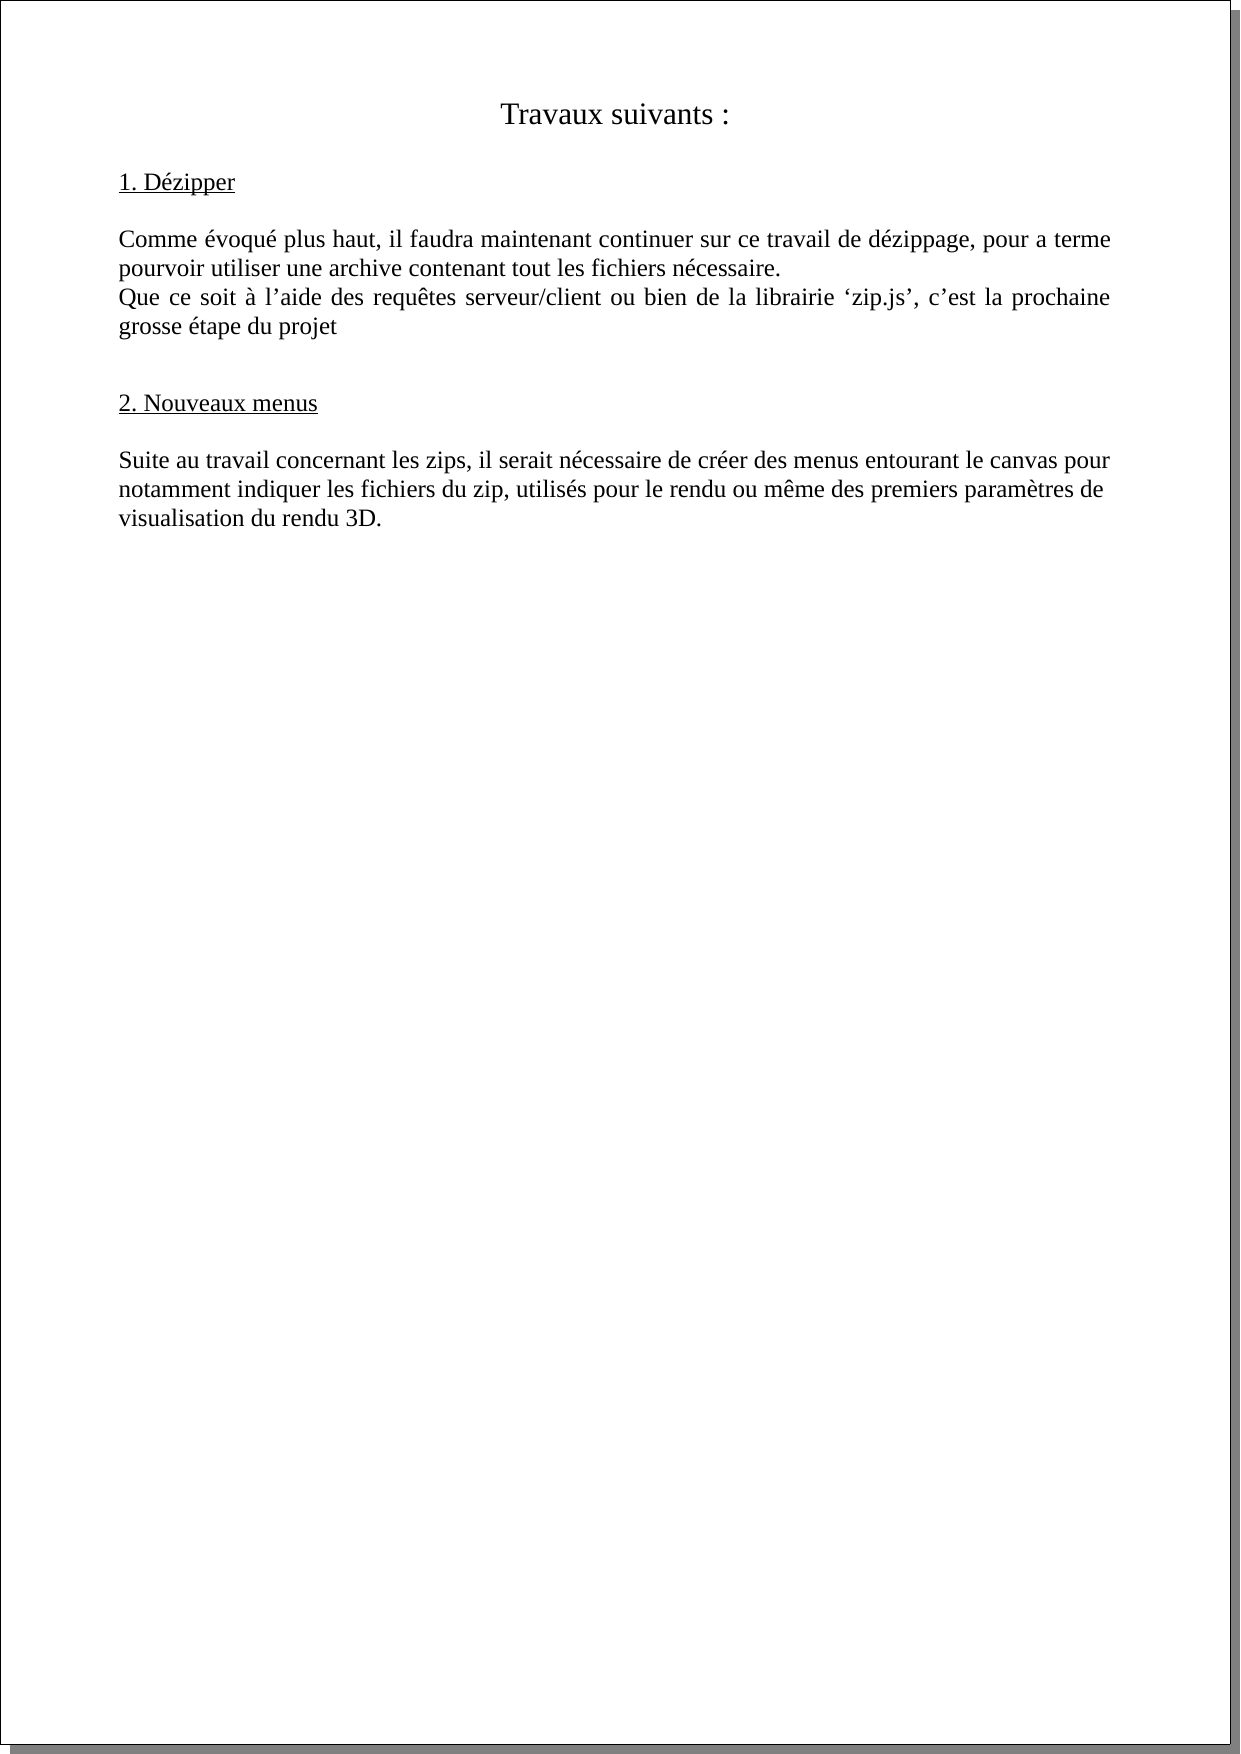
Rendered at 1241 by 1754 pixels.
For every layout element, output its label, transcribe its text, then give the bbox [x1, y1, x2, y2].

text 1. Dézipper [59, 167, 1171, 196]
text Comme évoqué plus haut, il faudra maintenant continuer sur ce travail de dézippage, pour a terme pourvoir utiliser une archive contenant tout les fichiers nécessaire. [118, 224, 1112, 282]
text Que ce soit à l’aide des requêtes serveur/client ou bien de la librairie ‘zip.js’, c’est la prochaine grosse étape du projet [118, 282, 1112, 339]
text Suite au travail concernant les zips, il serait nécessaire de créer des menus entourant le canvas pour notamment indiquer les fichiers du zip, utilisés pour le rendu ou même des premiers paramètres de visualisation du rendu 3D. [118, 445, 1171, 531]
text 2. Nouveaux menus [59, 388, 1171, 416]
text Travaux suivants : [59, 95, 1171, 131]
